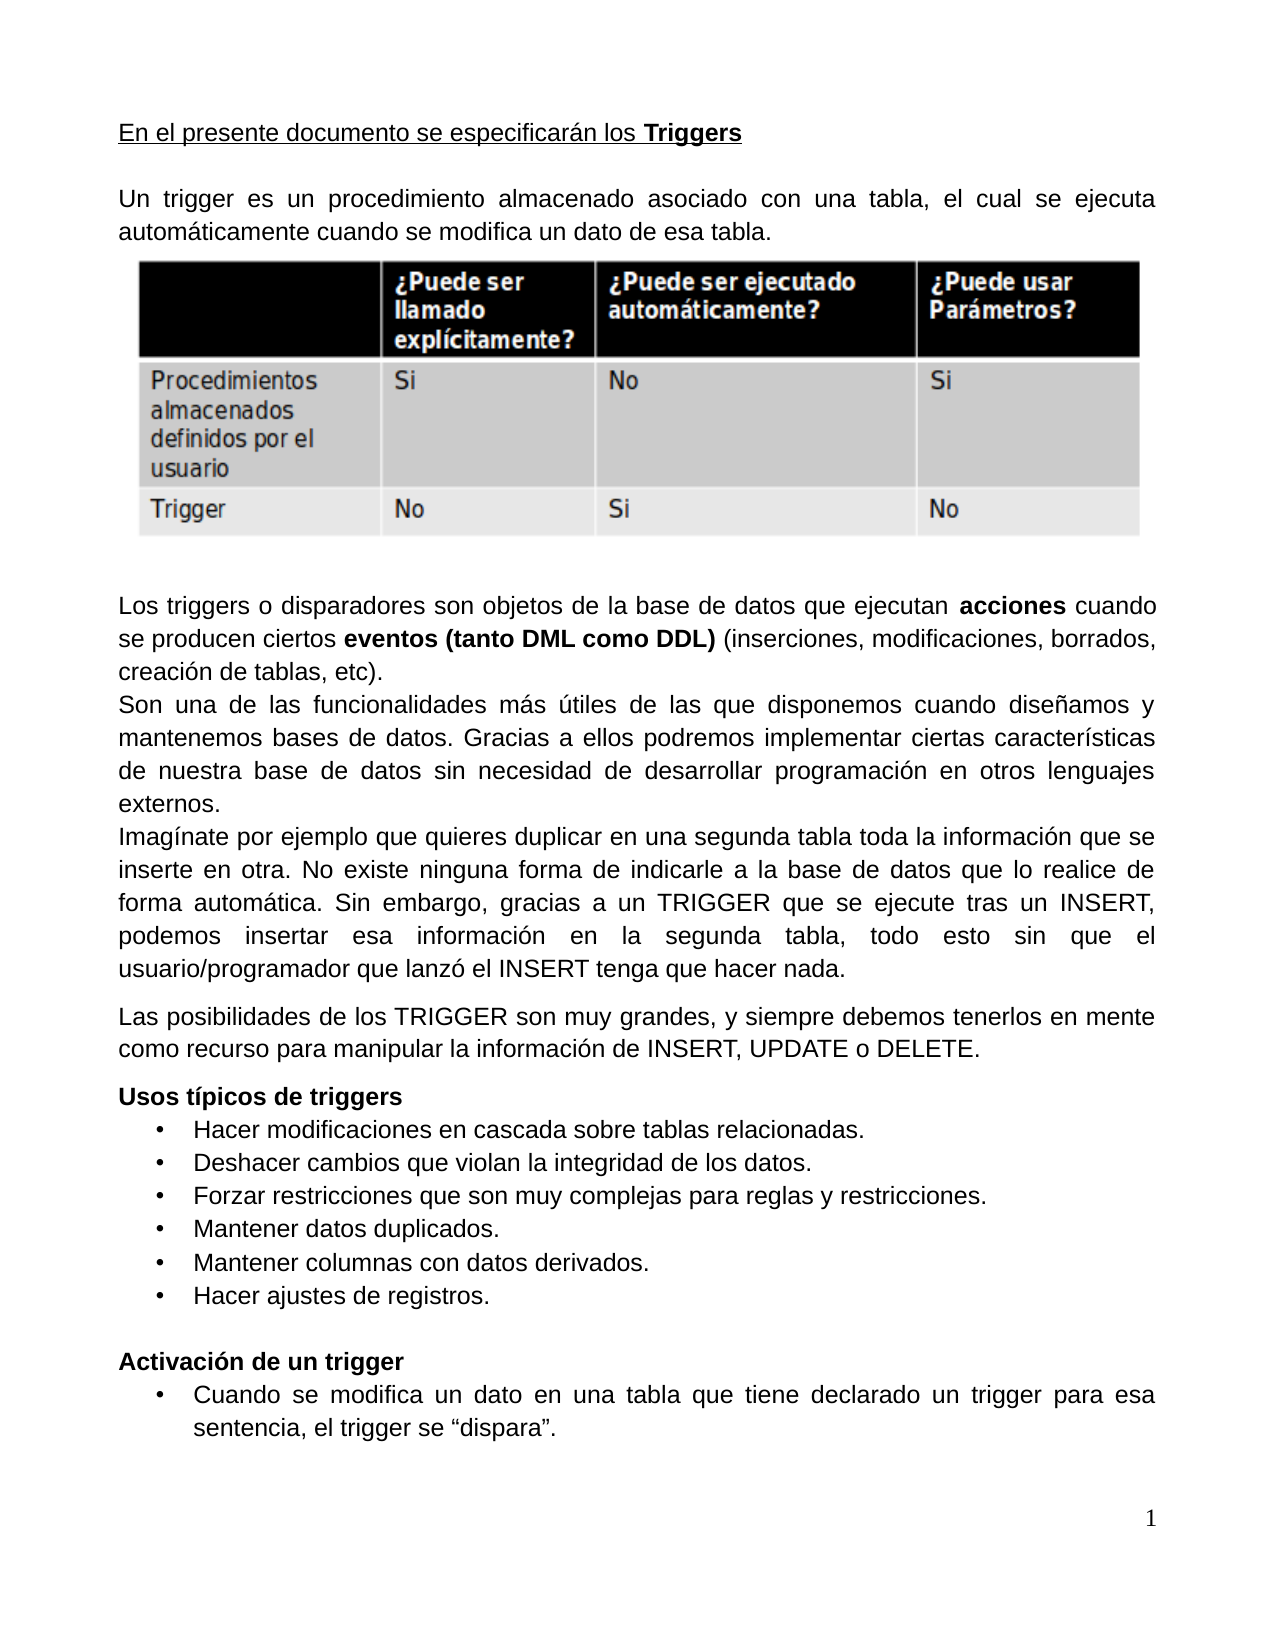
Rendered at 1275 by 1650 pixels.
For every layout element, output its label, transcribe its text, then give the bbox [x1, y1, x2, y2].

list Hacer ajustes de registros. [156, 1281, 1157, 1309]
text Activación de un trigger [118, 1347, 1157, 1376]
list Cuando se modifica un dato en una tabla que tiene declarado un trigger para esa sentencia, el trigger se “dispara”. [156, 1380, 1157, 1442]
list Mantener datos duplicados. [156, 1214, 1157, 1243]
list Deshacer cambios que violan la integridad de los datos. [156, 1148, 1157, 1177]
text En el presente documento se especificarán los Triggers [118, 118, 1157, 147]
text Los triggers o disparadores son objetos de la base de datos que ejecutan acciones cuando se producen ciertos eventos (tanto DML como DDL) (inserciones, modificaciones, borrados, creación de tablas, etc). [118, 591, 1157, 685]
text Un trigger es un procedimiento almacenado asociado con una tabla, el cual se ejecuta automáticamente cuando se modifica un dato de esa tabla. [118, 184, 1157, 246]
list Hacer modificaciones en cascada sobre tablas relacionadas. [156, 1115, 1157, 1144]
text Usos típicos de triggers [118, 1082, 1157, 1111]
picture [121, 250, 1154, 554]
text Las posibilidades de los TRIGGER son muy grandes, y siempre debemos tenerlos en mente como recurso para manipular la información de INSERT, UPDATE o DELETE. [118, 1001, 1157, 1063]
text Son una de las funcionalidades más útiles de las que disponemos cuando diseñamos y mantenemos bases de datos. Gracias a ellos podremos implementar ciertas características de nuestra base de datos sin necesidad de desarrollar programación en otros lenguajes externos. [118, 690, 1157, 817]
list Mantener columnas con datos derivados. [156, 1248, 1157, 1276]
text Imagínate por ejemplo que quieres duplicar en una segunda tabla toda la información que se inserte en otra. No existe ninguna forma de indicarle a la base de datos que lo realice de forma automática. Sin embargo, gracias a un TRIGGER que se ejecute tras un INSERT, podemos insertar esa información en la segunda tabla, todo esto sin que el usuario/programador que lanzó el INSERT tenga que hacer nada. [118, 822, 1157, 983]
list Forzar restricciones que son muy complejas para reglas y restricciones. [156, 1181, 1157, 1210]
